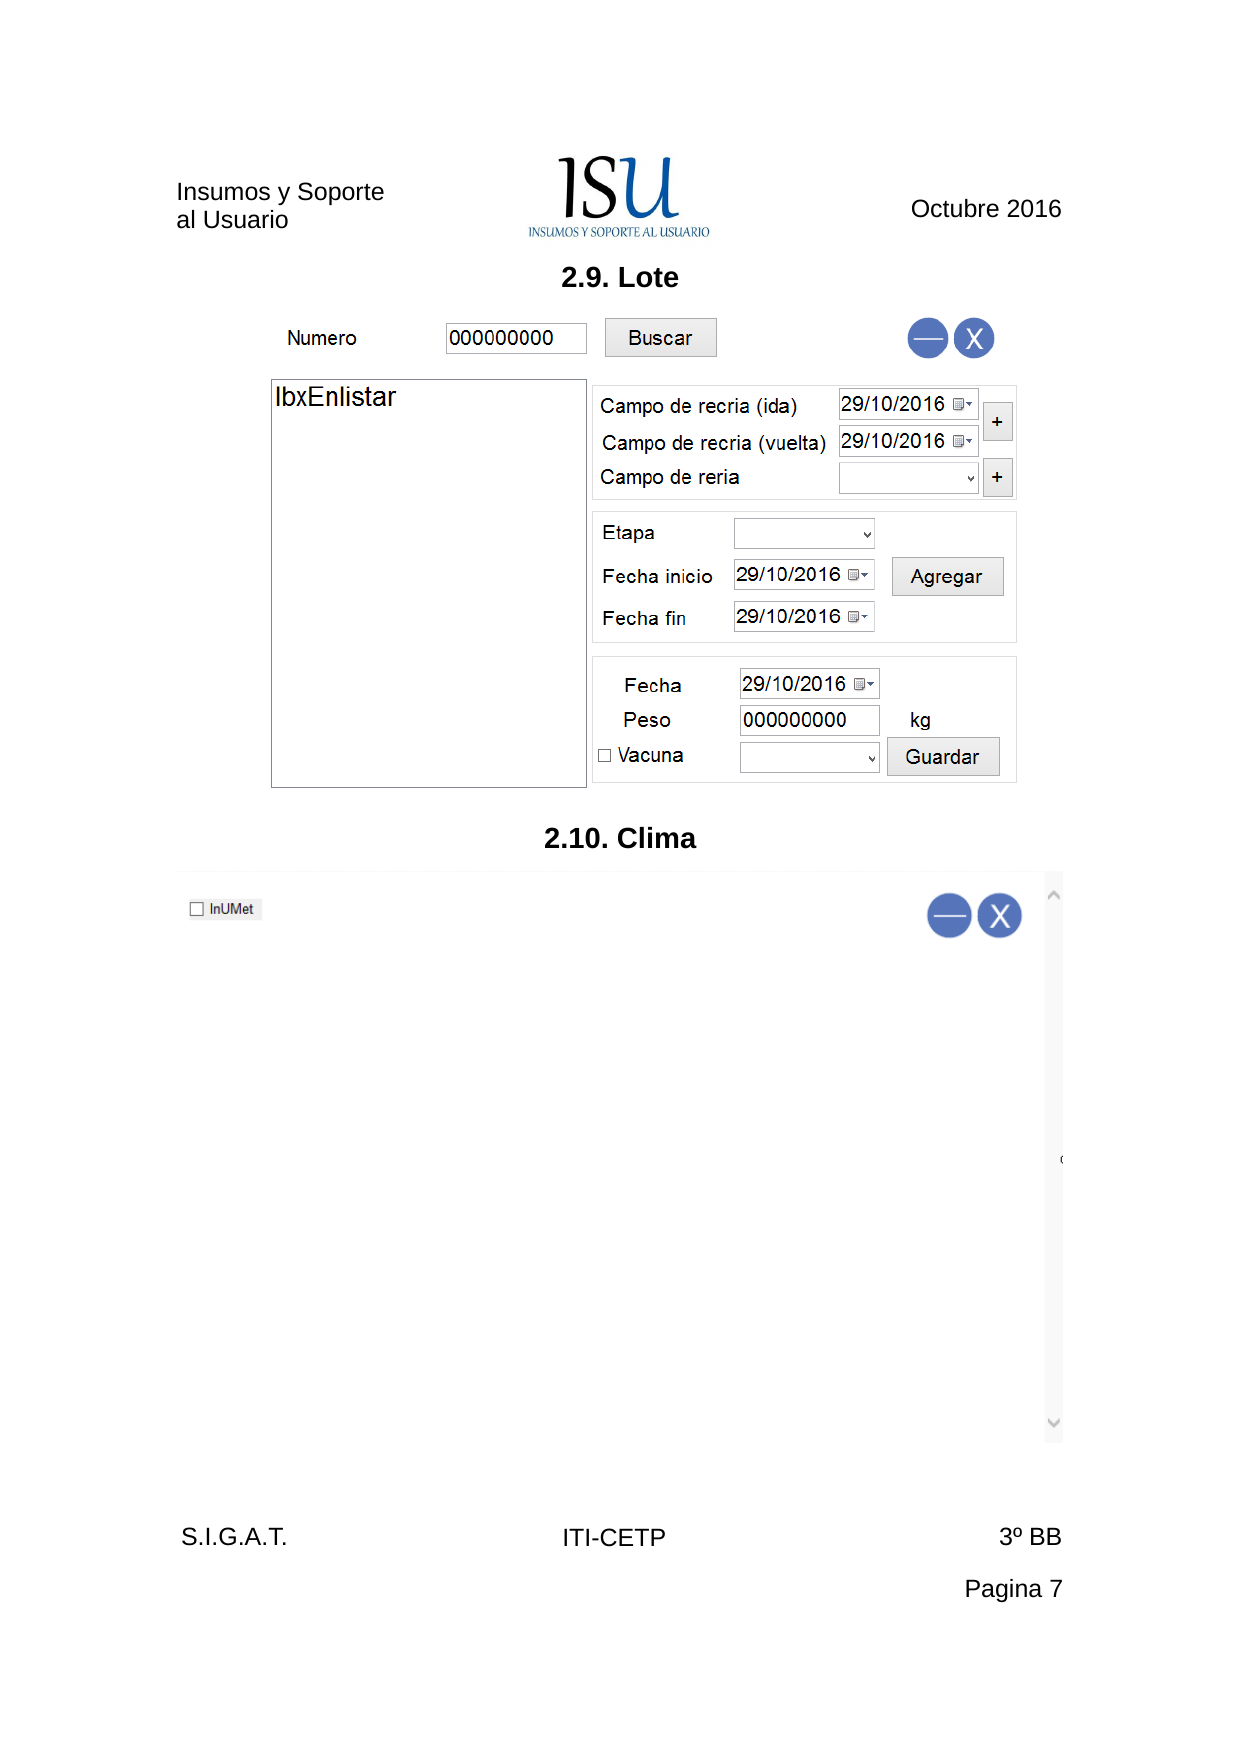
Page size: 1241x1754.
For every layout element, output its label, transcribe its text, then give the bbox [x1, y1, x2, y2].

picture [517, 138, 723, 252]
text 2.10. Clima [177, 310, 1063, 854]
text 2.9. Lote [177, 260, 1063, 293]
